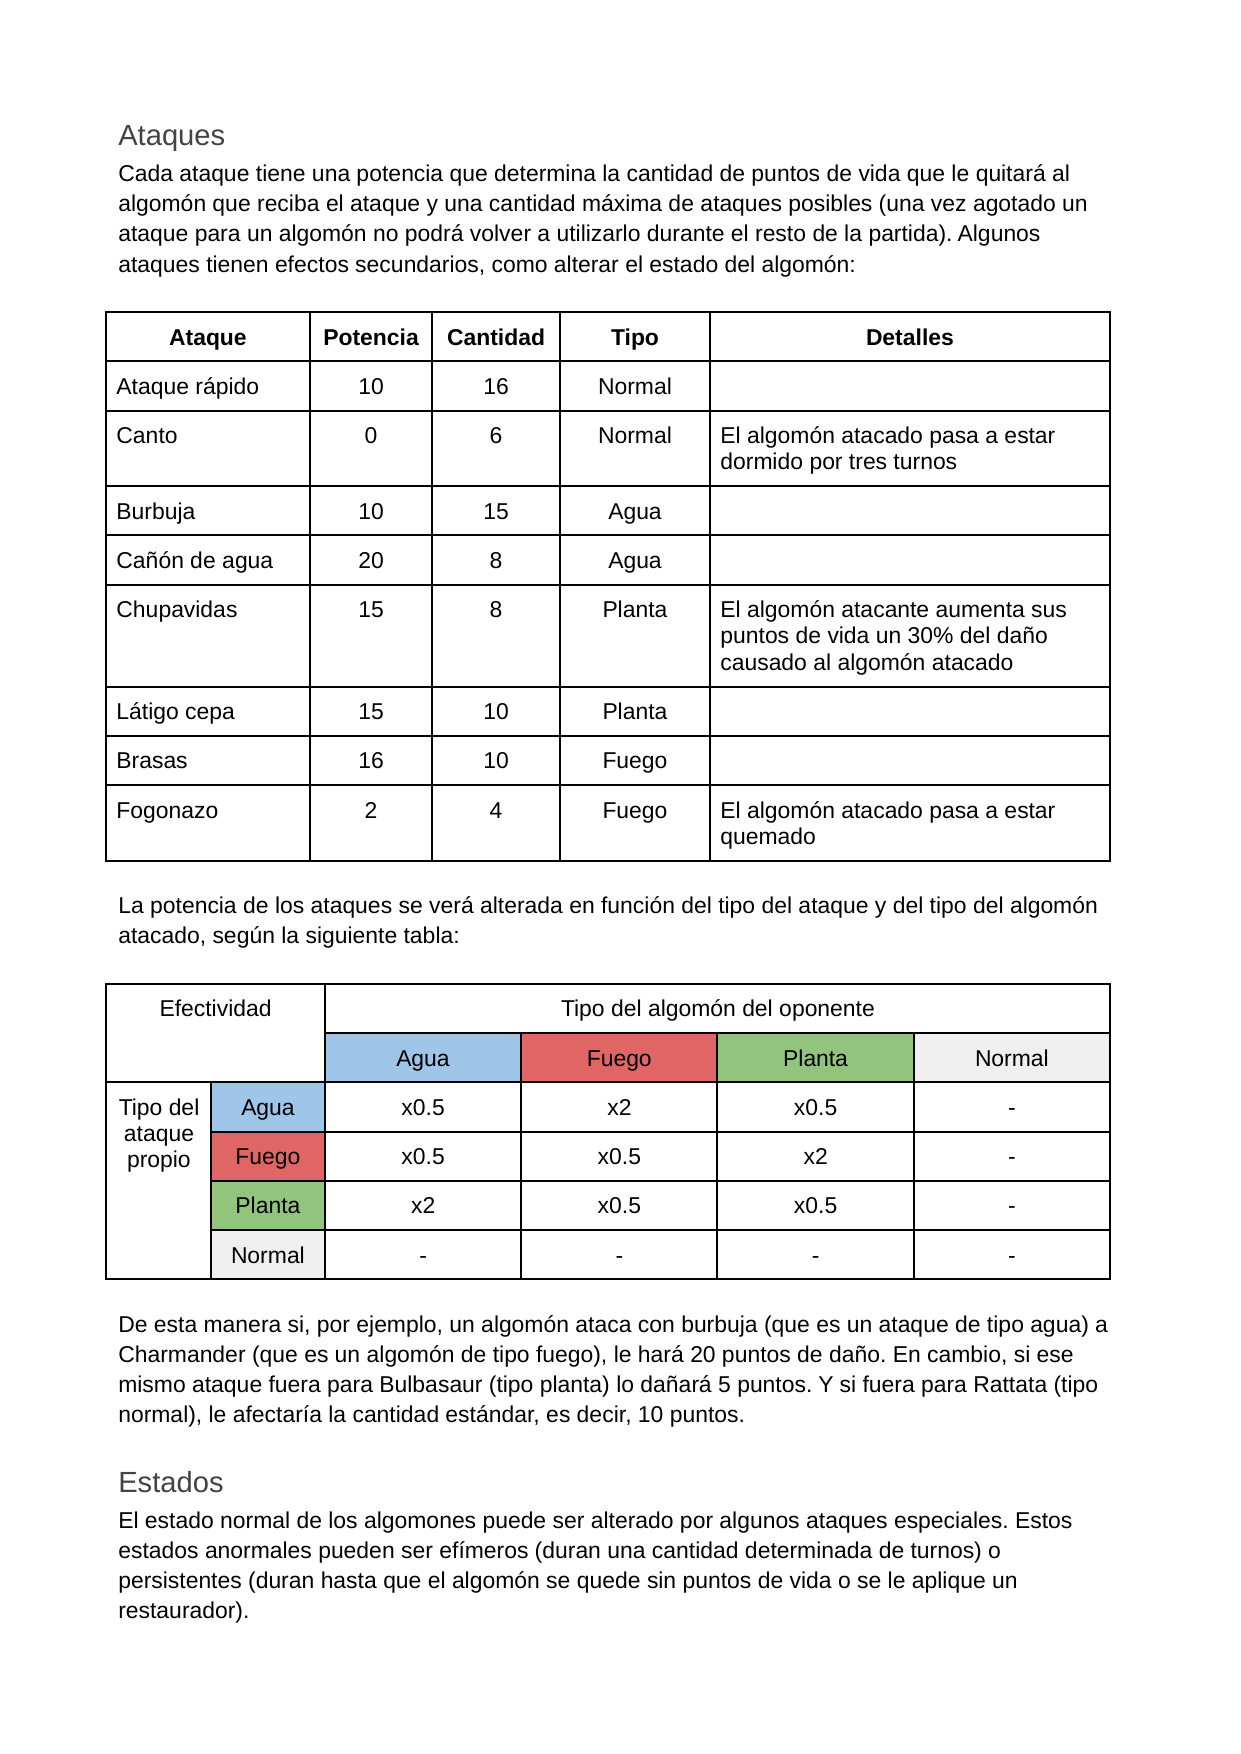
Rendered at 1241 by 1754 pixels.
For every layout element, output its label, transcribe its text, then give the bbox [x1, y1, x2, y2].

table_cell x0.5 [522, 1182, 716, 1229]
table_header Tipo [561, 313, 709, 360]
table_cell [711, 688, 1109, 735]
table_cell [711, 536, 1109, 584]
table_cell x0.5 [718, 1083, 913, 1131]
table_cell 10 [311, 487, 431, 534]
table_cell El algomón atacado pasa a estar dormido por tres turnos [711, 412, 1109, 485]
table_cell x0.5 [718, 1182, 913, 1229]
table_cell 20 [311, 536, 431, 584]
table_cell Planta [561, 586, 709, 686]
table_header Tipo del algomón del oponente [326, 985, 1109, 1032]
table_cell Cañón de agua [107, 536, 309, 584]
text La potencia de los ataques se verá alterada en función del tipo del ataque y del tipo del algomón atacado, según la siguiente tabla: [118, 892, 1122, 949]
table_cell Normal [915, 1034, 1109, 1081]
table_cell 10 [433, 688, 559, 735]
table_cell 15 [311, 586, 431, 686]
table_header Ataque [107, 313, 309, 360]
table_cell 10 [311, 362, 431, 409]
table_cell [711, 487, 1109, 534]
table_cell Brasas [107, 737, 309, 784]
table_cell Fuego [522, 1034, 716, 1081]
table_cell [711, 362, 1109, 409]
table_cell Canto [107, 412, 309, 485]
table_cell Normal [561, 362, 709, 409]
table_cell Fogonazo [107, 786, 309, 860]
table_cell - [915, 1083, 1109, 1131]
table_cell Fuego [212, 1133, 324, 1180]
table_cell x2 [326, 1182, 520, 1229]
table_cell Agua [561, 487, 709, 534]
table_cell x0.5 [326, 1133, 520, 1180]
table_cell 15 [433, 487, 559, 534]
table_cell 10 [433, 737, 559, 784]
table_cell Burbuja [107, 487, 309, 534]
table_cell - [915, 1133, 1109, 1180]
table_cell Normal [212, 1231, 324, 1278]
table_cell Agua [561, 536, 709, 584]
table_cell 0 [311, 412, 431, 485]
subtitle Estados [118, 1465, 1122, 1498]
table_header Potencia [311, 313, 431, 360]
table_cell 16 [311, 737, 431, 784]
table_cell 8 [433, 536, 559, 584]
text El estado normal de los algomones puede ser alterado por algunos ataques especiales. Estos estados anormales pueden ser efímeros (duran una cantidad determinada de turnos) o persistentes (duran hasta que el algomón se quede sin puntos de vida o se le aplique un restaurador). [118, 1507, 1122, 1624]
table_cell Fuego [561, 786, 709, 860]
table_cell Normal [561, 412, 709, 485]
table_cell 16 [433, 362, 559, 409]
table_cell El algomón atacado pasa a estar quemado [711, 786, 1109, 860]
table_cell 8 [433, 586, 559, 686]
text De esta manera si, por ejemplo, un algomón ataca con burbuja (que es un ataque de tipo agua) a Charmander (que es un algomón de tipo fuego), le hará 20 puntos de daño. En cambio, si ese mismo ataque fuera para Bulbasaur (tipo planta) lo dañará 5 puntos. Y si fuera para Rattata (tipo normal), le afectaría la cantidad estándar, es decir, 10 puntos. [118, 1311, 1122, 1428]
table_cell x0.5 [326, 1083, 520, 1131]
table_cell 15 [311, 688, 431, 735]
table_cell [711, 737, 1109, 784]
table_cell Tipo del ataque propio [107, 1083, 210, 1278]
table_cell - [326, 1231, 520, 1278]
table_cell Chupavidas [107, 586, 309, 686]
table_cell Látigo cepa [107, 688, 309, 735]
table_header Detalles [711, 313, 1109, 360]
text Cada ataque tiene una potencia que determina la cantidad de puntos de vida que le quitará al algomón que reciba el ataque y una cantidad máxima de ataques posibles (una vez agotado un ataque para un algomón no podrá volver a utilizarlo durante el resto de la partida). Algunos ataques tienen efectos secundarios, como alterar el estado del algomón: [118, 160, 1122, 277]
table_cell Agua [326, 1034, 520, 1081]
table_cell Fuego [561, 737, 709, 784]
table_cell Planta [718, 1034, 913, 1081]
table_cell Planta [561, 688, 709, 735]
table_cell 6 [433, 412, 559, 485]
table_cell Planta [212, 1182, 324, 1229]
table_cell 2 [311, 786, 431, 860]
table_cell Ataque rápido [107, 362, 309, 409]
table_cell x0.5 [522, 1133, 716, 1180]
table_cell El algomón atacante aumenta sus puntos de vida un 30% del daño causado al algomón atacado [711, 586, 1109, 686]
table_cell x2 [522, 1083, 716, 1131]
table_cell 4 [433, 786, 559, 860]
table_cell - [915, 1231, 1109, 1278]
table_cell - [522, 1231, 716, 1278]
subtitle Ataques [118, 118, 1122, 152]
table_cell Agua [212, 1083, 324, 1131]
table_header Efectividad [107, 985, 324, 1081]
table_cell x2 [718, 1133, 913, 1180]
table_header Cantidad [433, 313, 559, 360]
table_cell - [718, 1231, 913, 1278]
table_cell - [915, 1182, 1109, 1229]
